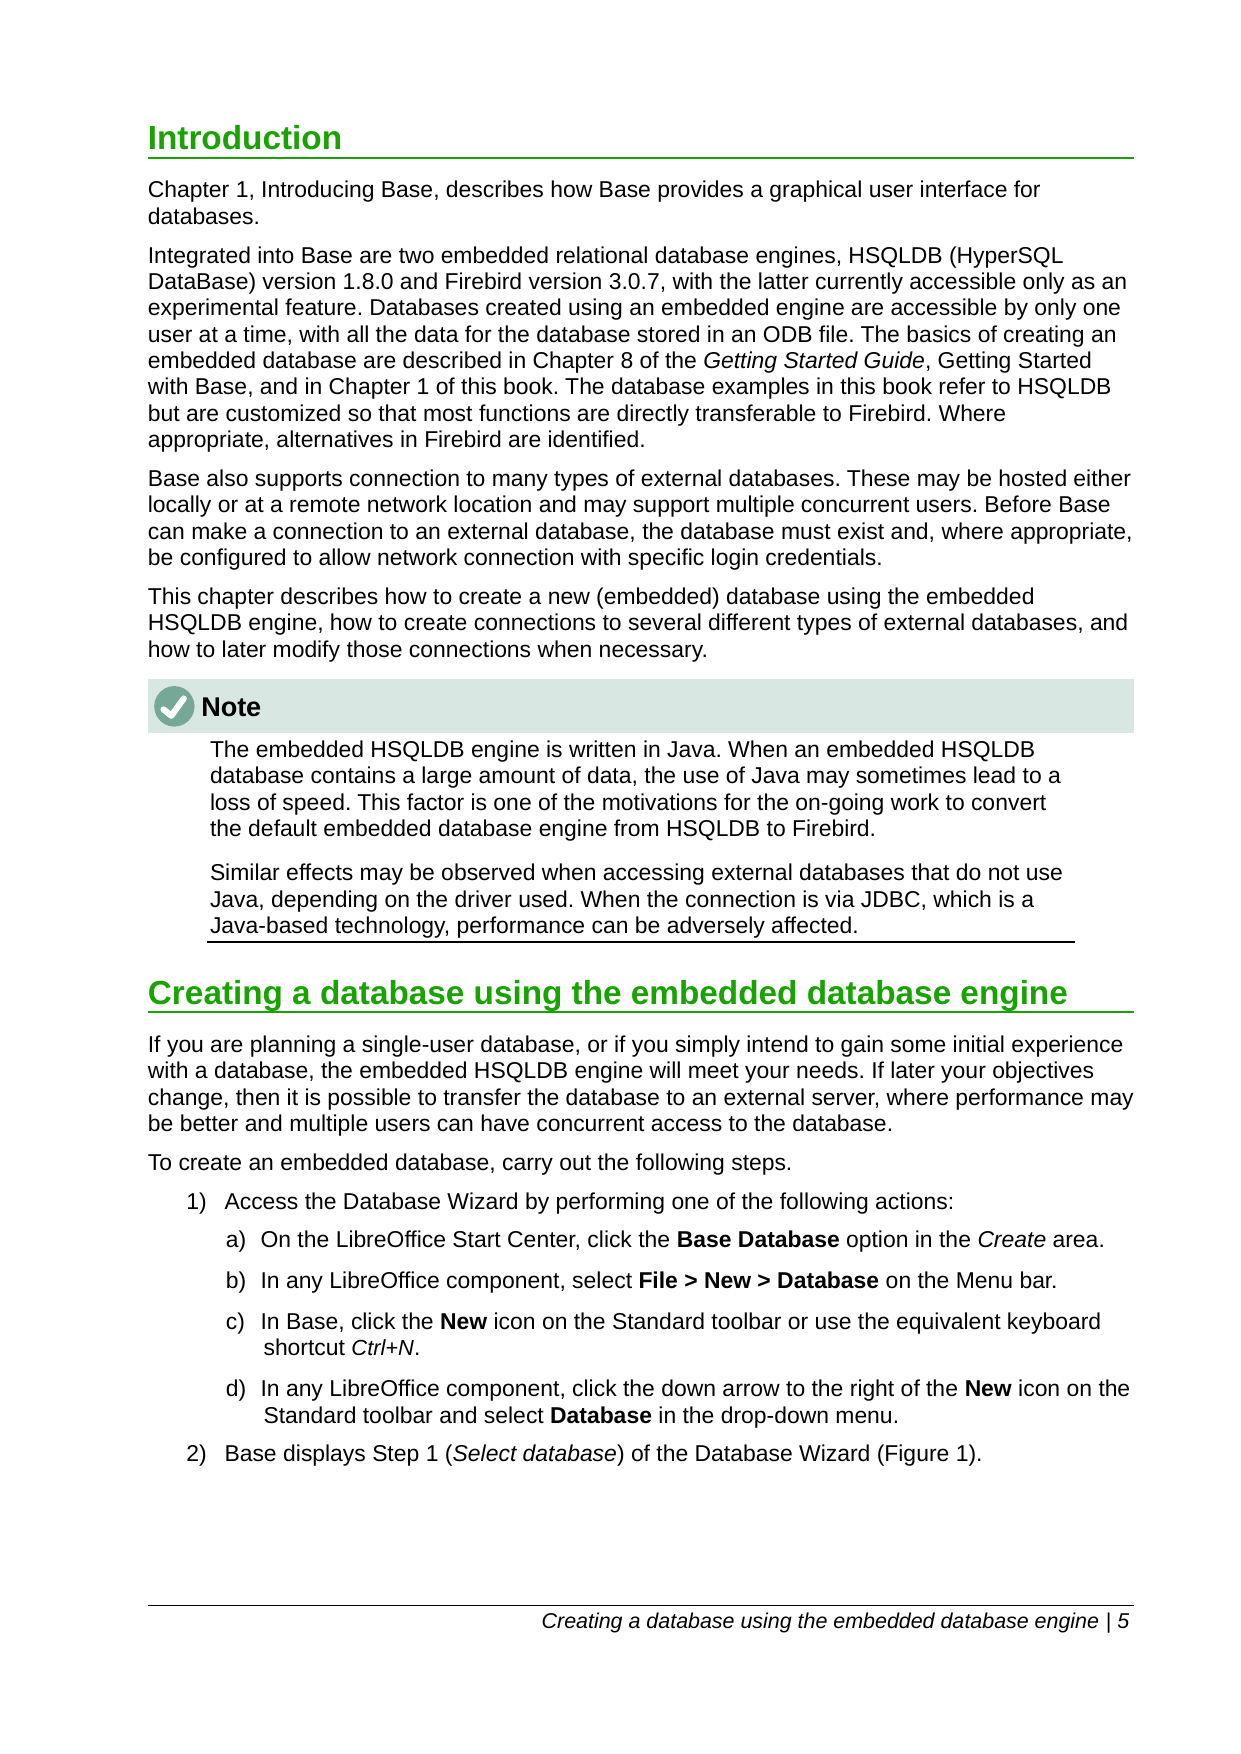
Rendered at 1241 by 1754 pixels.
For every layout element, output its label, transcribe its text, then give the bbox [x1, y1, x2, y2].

list On the LibreOffice Start Center, click the Base Database option in the Create area. [223, 1223, 1134, 1255]
subtitle Creating a database using the embedded database engine [148, 973, 1134, 1011]
subtitle Introduction [148, 118, 1134, 157]
text Integrated into Base are two embedded relational database engines, HSQLDB (HyperSQL DataBase) version 1.8.0 and Firebird version 3.0.7, with the latter currently accessible only as an experimental feature. Databases created using an embedded engine are accessible by only one user at a time, with all the data for the database stored in an ODB file. The basics of creating an embedded database are described in Chapter 8 of the Getting Started Guide, Getting Started with Base, and in Chapter 1 of this book. The database examples in this book refer to HSQLDB but are customized so that most functions are directly transferable to Firebird. Where appropriate, alternatives in Firebird are identified. [148, 242, 1134, 452]
text This chapter describes how to create a new (embedded) database using the embedded HSQLDB engine, how to create connections to several different types of external databases, and how to later modify those connections when necessary. [148, 583, 1134, 662]
list In any LibreOffice component, click the down arrow to the right of the New icon on the Standard toolbar and select Database in the drop-down menu. [223, 1372, 1134, 1431]
list Access the Database Wizard by performing one of the following actions: [207, 1188, 1134, 1214]
text If you are planning a single-user database, or if you simply intend to gain some initial experience with a database, the embedded HSQLDB engine will meet your needs. If later your objectives change, then it is possible to transfer the database to an external server, where performance may be better and multiple users can have concurrent access to the database. [148, 1031, 1134, 1136]
list Base displays Step 1 (Select database) of the Database Wizard (Figure 1). [207, 1440, 1134, 1466]
list In Base, click the New icon on the Standard toolbar or use the equivalent keyboard shortcut Ctrl+N. [223, 1305, 1134, 1364]
subtitle Note [148, 679, 1134, 733]
text The embedded HSQLDB engine is written in Java. When an embedded HSQLDB database contains a large amount of data, the use of Java may sometimes lead to a loss of speed. This factor is one of the motivations for the on-going work to convert the default embedded database engine from HSQLDB to Firebird. [207, 733, 1075, 841]
list In any LibreOffice component, select File > New > Database on the Menu bar. [223, 1264, 1134, 1296]
text Similar effects may be observed when accessing external databases that do not use Java, depending on the driver used. When the connection is via JDBC, which is a Java-based technology, performance can be adversely affected. [207, 856, 1075, 941]
text Base also supports connection to many types of external databases. These may be hosted either locally or at a remote network location and may support multiple concurrent users. Before Base can make a connection to an external database, the database must exist and, where appropriate, be configured to allow network connection with specific login credentials. [148, 465, 1134, 570]
text To create an embedded database, carry out the following steps. [148, 1149, 1134, 1175]
text Chapter 1, Introducing Base, describes how Base provides a graphical user interface for databases. [148, 176, 1134, 229]
